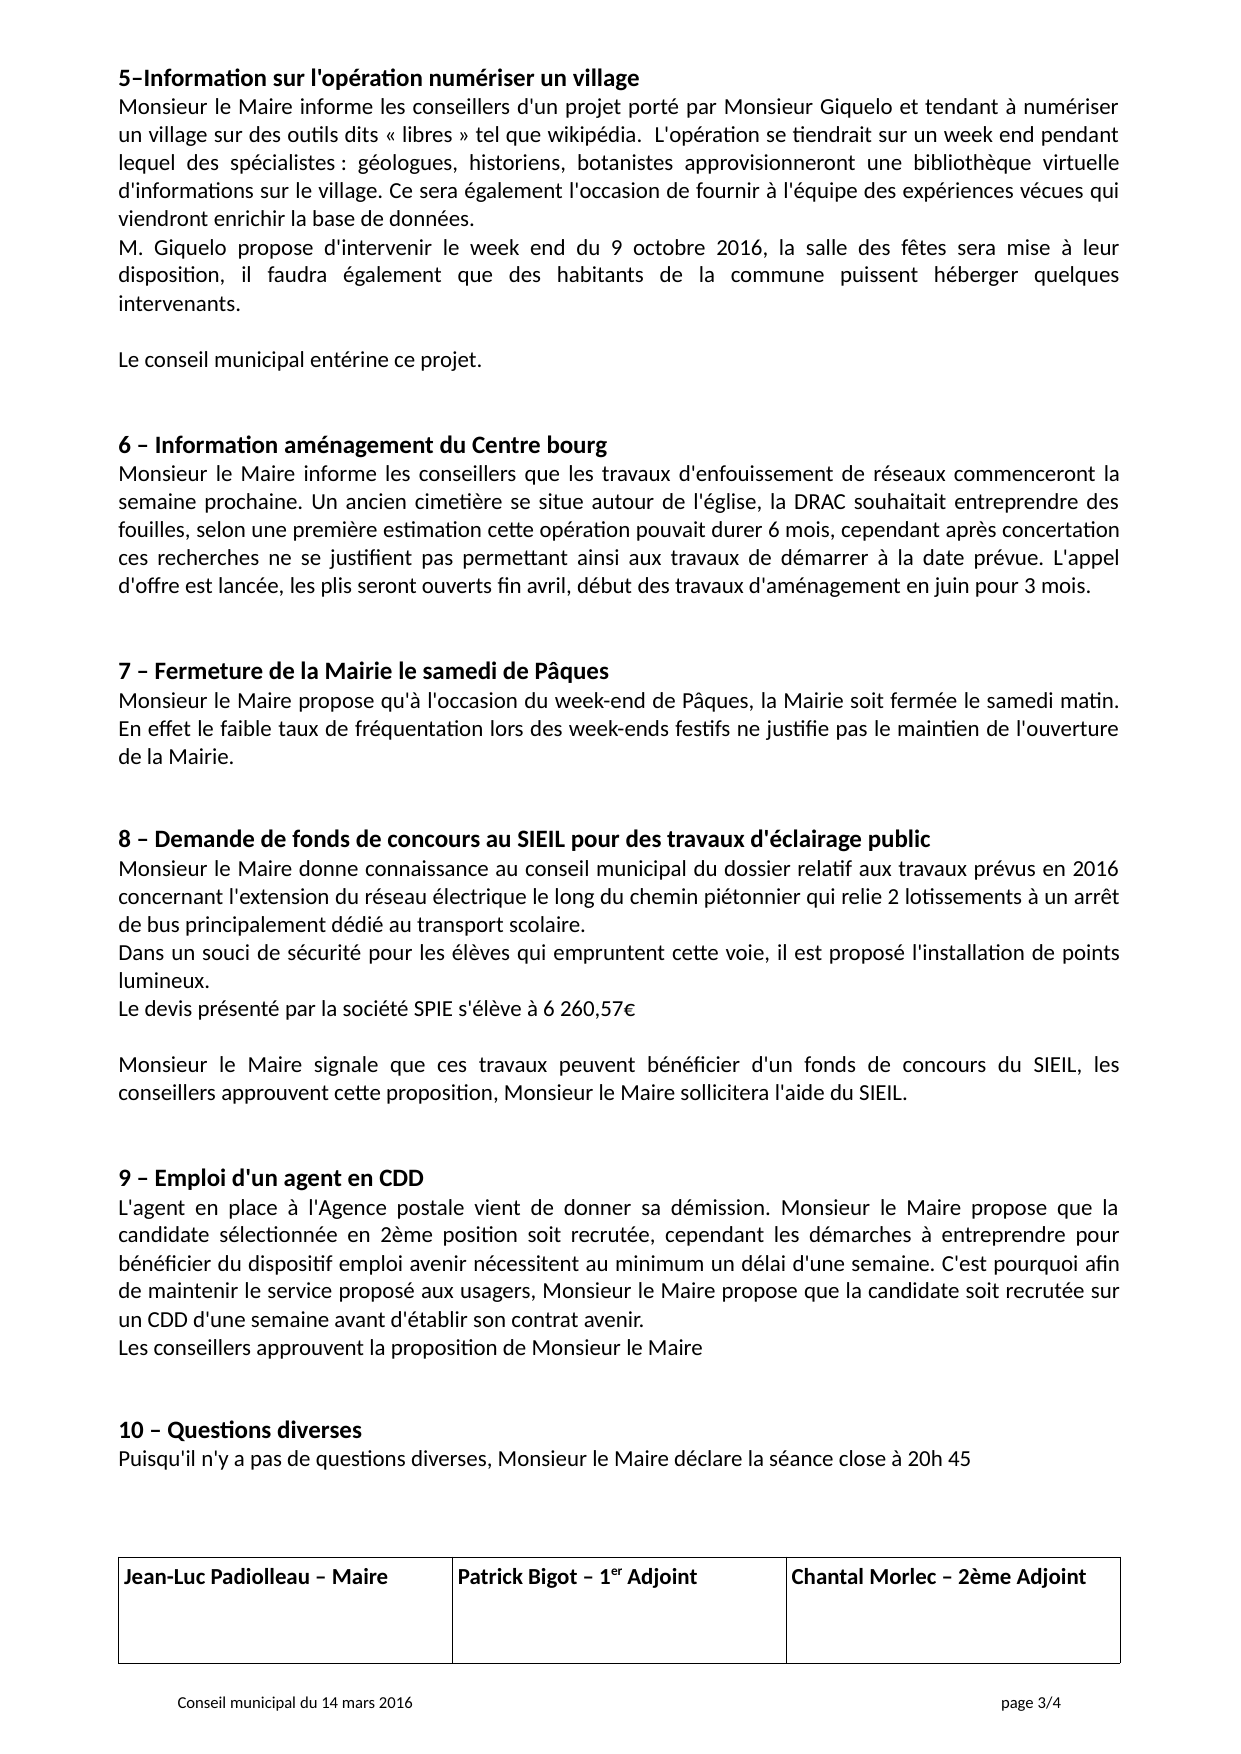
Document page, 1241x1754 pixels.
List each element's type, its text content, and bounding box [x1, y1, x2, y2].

text M. Giquelo propose d'intervenir le week end du 9 octobre 2016, la salle des fêtes sera mise à leur disposition, il faudra également que des habitants de la commune puissent héberger quelques intervenants. [118, 233, 1120, 317]
text 9 – Emploi d'un agent en CDD [118, 1162, 1120, 1193]
table_header Jean-Luc Padiolleau – Maire [119, 1558, 452, 1663]
text Monsieur le Maire signale que ces travaux peuvent bénéficier d'un fonds de concours du SIEIL, les conseillers approuvent cette proposition, Monsieur le Maire sollicitera l'aide du SIEIL. [118, 1050, 1120, 1106]
text 5–Information sur l'opération numériser un village [118, 62, 1120, 92]
table_header Chantal Morlec – 2ème Adjoint [787, 1558, 1120, 1663]
text Monsieur le Maire donne connaissance au conseil municipal du dossier relatif aux travaux prévus en 2016 concernant l'extension du réseau électrique le long du chemin piétonnier qui relie 2 lotissements à un arrêt de bus principalement dédié au transport scolaire. [118, 854, 1120, 938]
text Puisqu'il n'y a pas de questions diverses, Monsieur le Maire déclare la séance close à 20h 45 [118, 1444, 1120, 1473]
text Monsieur le Maire informe les conseillers que les travaux d'enfouissement de réseaux commenceront la semaine prochaine. Un ancien cimetière se situe autour de l'église, la DRAC souhaitait entreprendre des fouilles, selon une première estimation cette opération pouvait durer 6 mois, cependant après concertation ces recherches ne se justifient pas permettant ainsi aux travaux de démarrer à la date prévue. L'appel d'offre est lancée, les plis seront ouverts fin avril, début des travaux d'aménagement en juin pour 3 mois. [118, 459, 1120, 599]
table_header Patrick Bigot – 1er Adjoint [453, 1558, 786, 1663]
text 8 – Demande de fonds de concours au SIEIL pour des travaux d'éclairage public [118, 823, 1120, 854]
text Le conseil municipal entérine ce projet. [118, 345, 1120, 373]
text 7 – Fermeture de la Mairie le samedi de Pâques [118, 655, 1120, 686]
text L'agent en place à l'Agence postale vient de donner sa démission. Monsieur le Maire propose que la candidate sélectionnée en 2ème position soit recrutée, cependant les démarches à entreprendre pour bénéficier du dispositif emploi avenir nécessitent au minimum un délai d'une semaine. C'est pourquoi afin de maintenir le service proposé aux usagers, Monsieur le Maire propose que la candidate soit recrutée sur un CDD d'une semaine avant d'établir son contrat avenir. [118, 1193, 1120, 1333]
text Dans un souci de sécurité pour les élèves qui empruntent cette voie, il est proposé l'installation de points lumineux. [118, 938, 1120, 994]
text 6 – Information aménagement du Centre bourg [118, 429, 1120, 459]
text Le devis présenté par la société SPIE s'élève à 6 260,57€ [118, 994, 1120, 1022]
text Monsieur le Maire propose qu'à l'occasion du week-end de Pâques, la Mairie soit fermée le samedi matin. En effet le faible taux de fréquentation lors des week-ends festifs ne justifie pas le maintien de l'ouverture de la Mairie. [118, 686, 1120, 770]
text Monsieur le Maire informe les conseillers d'un projet porté par Monsieur Giquelo et tendant à numériser un village sur des outils dits « libres » tel que wikipédia. L'opération se tiendrait sur un week end pendant lequel des spécialistes : géologues, historiens, botanistes approvisionneront une bibliothèque virtuelle d'informations sur le village. Ce sera également l'occasion de fournir à l'équipe des expériences vécues qui viendront enrichir la base de données. [118, 92, 1120, 233]
text Les conseillers approuvent la proposition de Monsieur le Maire [118, 1333, 1120, 1361]
text 10 – Questions diverses [118, 1414, 1120, 1444]
